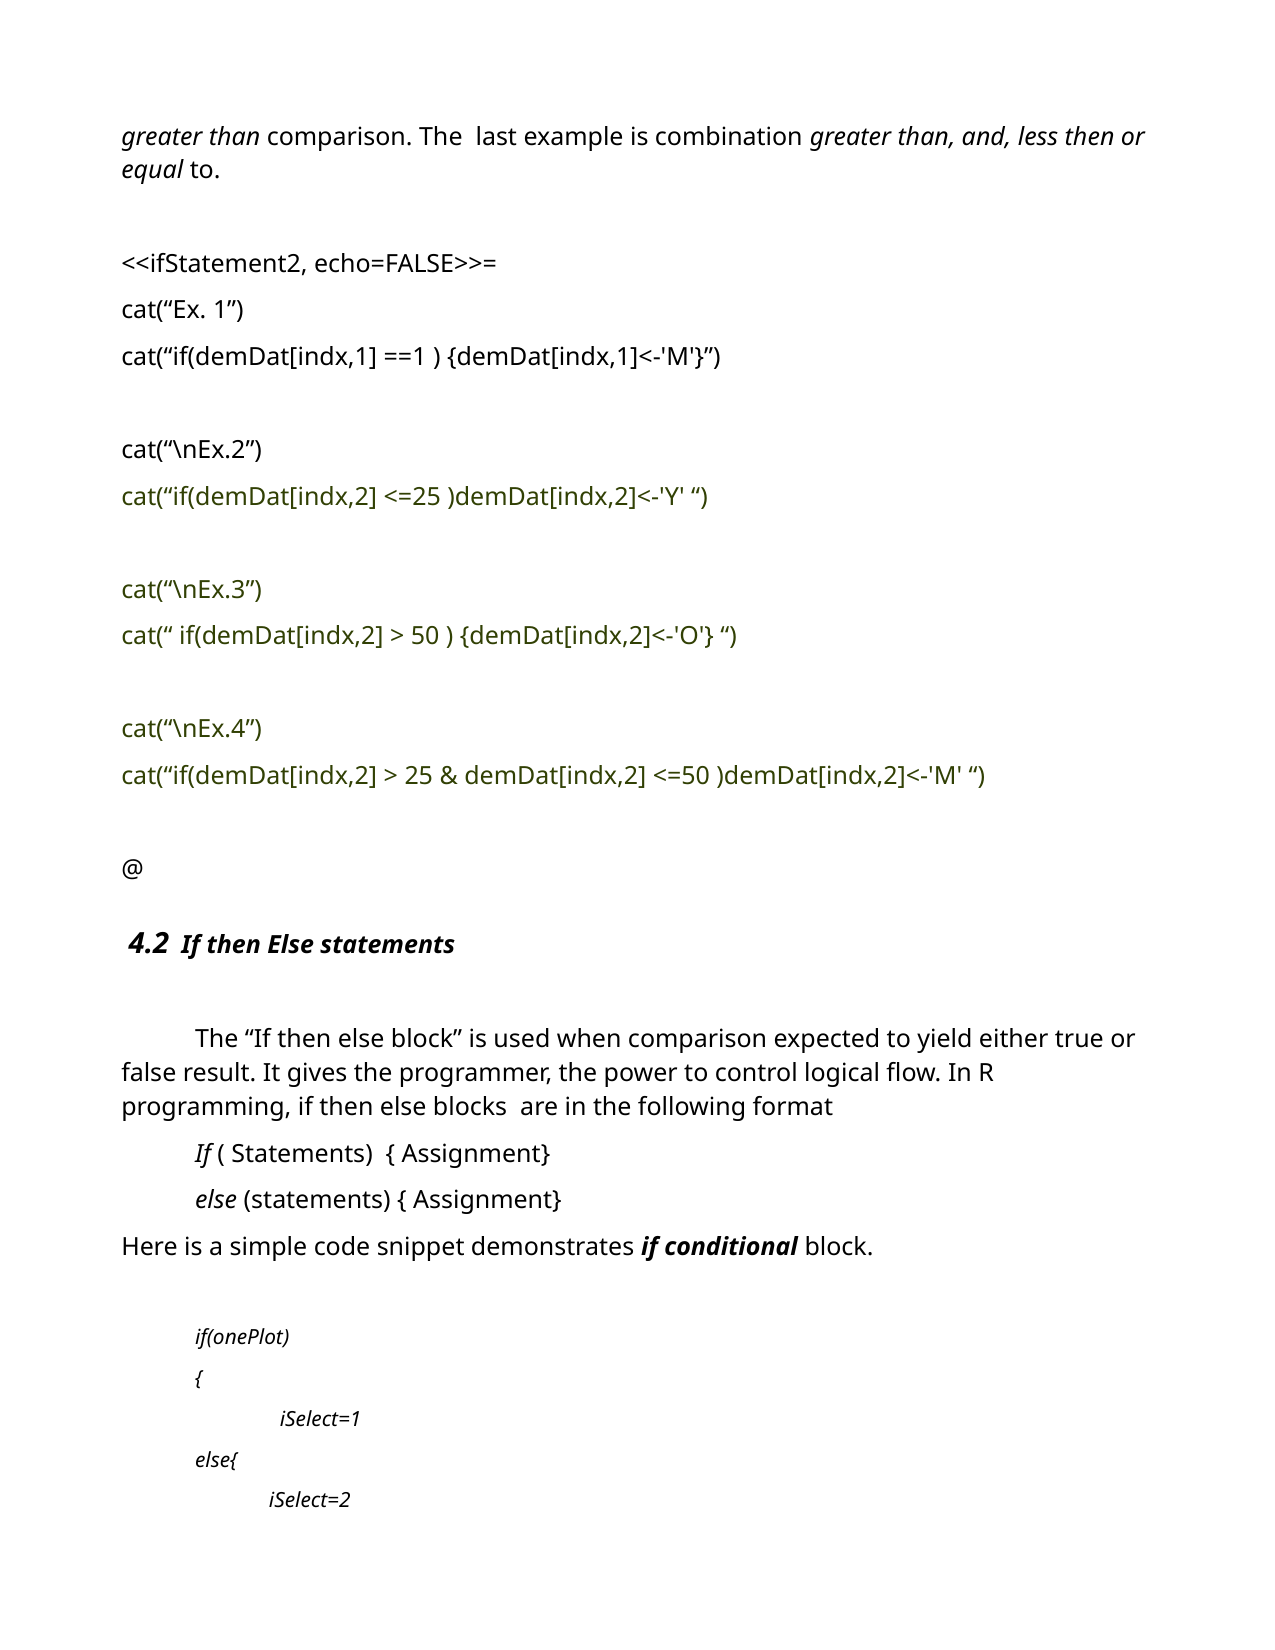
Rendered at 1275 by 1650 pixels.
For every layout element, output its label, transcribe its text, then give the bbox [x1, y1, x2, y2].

text The “If then else block” is used when comparison expected to yield either true or false result. It gives the programmer, the power to control logical flow. In R programming, if then else blocks are in the following format [121, 1021, 1158, 1123]
text cat(“if(demDat[indx,2] <=25 )demDat[indx,2]<-'Y' “) [121, 478, 1158, 512]
subtitle If then Else statements [121, 922, 1158, 962]
text If ( Statements) { Assignment} [121, 1136, 1158, 1170]
text cat(“if(demDat[indx,2] > 25 & demDat[indx,2] <=50 )demDat[indx,2]<-'M' “) [121, 757, 1158, 792]
text if(onePlot) [121, 1322, 1158, 1350]
text cat(“Ex. 1”) [121, 292, 1158, 326]
text cat(“\nEx.4”) [121, 711, 1158, 745]
text Here is a simple code snippet demonstrates if conditional block. [121, 1229, 1158, 1263]
text greater than comparison. The last example is combination greater than, and, less then or equal to. [121, 118, 1158, 186]
text <<ifStatement2, echo=FALSE>>= [121, 245, 1158, 279]
text iSelect=1 [121, 1404, 1158, 1432]
text { [121, 1363, 1158, 1391]
text @ [121, 851, 1158, 885]
text iSelect=2 [121, 1486, 1158, 1514]
text cat(“ if(demDat[indx,2] > 50 ) {demDat[indx,2]<-'O'} “) [121, 618, 1158, 652]
text cat(“\nEx.3”) [121, 571, 1158, 605]
text else{ [121, 1445, 1158, 1473]
text cat(“\nEx.2”) [121, 432, 1158, 466]
text cat(“if(demDat[indx,1] ==1 ) {demDat[indx,1]<-'M'}”) [121, 338, 1158, 372]
text else (statements) { Assignment} [121, 1182, 1158, 1216]
